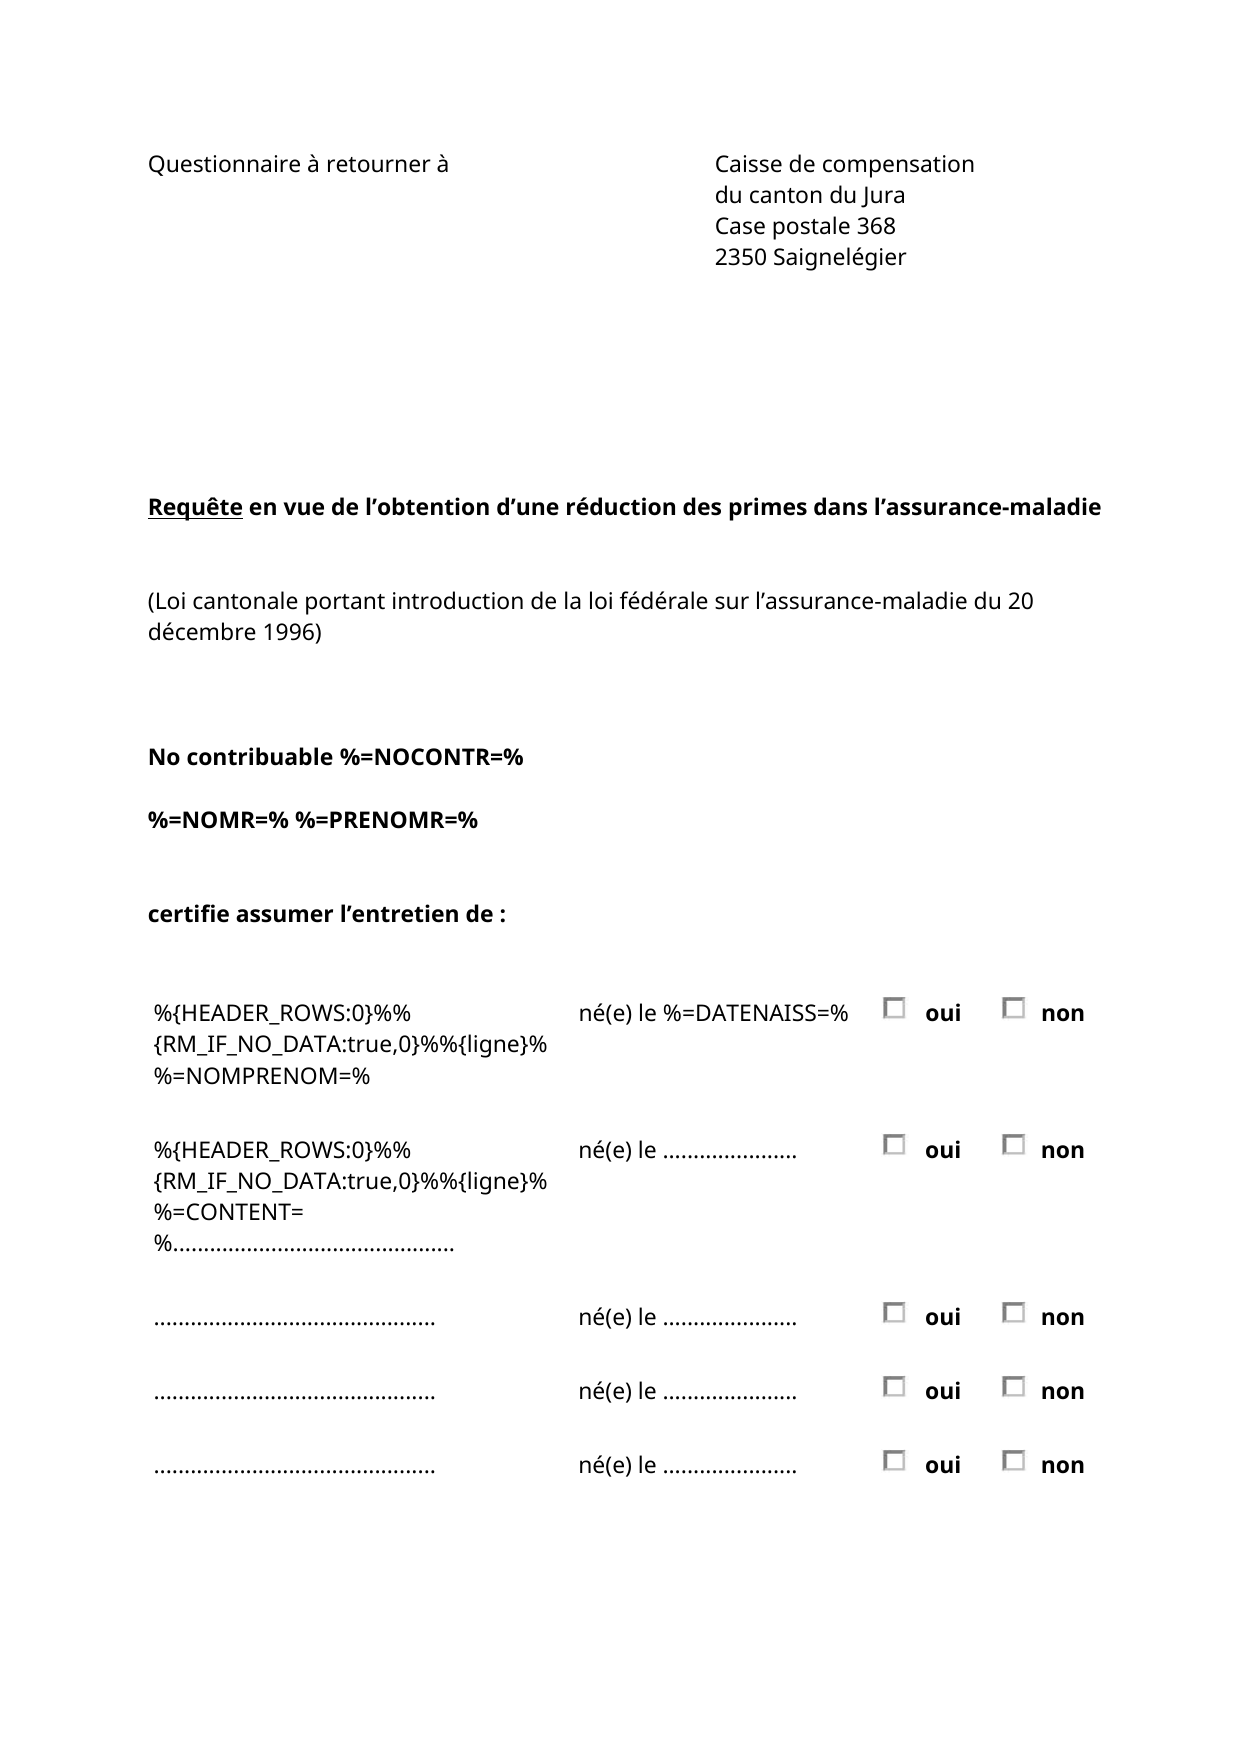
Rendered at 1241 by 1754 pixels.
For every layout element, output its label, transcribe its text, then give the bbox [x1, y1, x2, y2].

picture [1001, 1449, 1029, 1473]
text %=NOMR=% %=PRENOMR=% [148, 804, 1122, 835]
table_cell né(e) le …................... [573, 1264, 875, 1338]
picture [881, 1133, 909, 1157]
table_header [875, 1134, 919, 1264]
table_cell [994, 1264, 1035, 1338]
table_header oui [919, 991, 994, 1097]
text No contribuable %=NOCONTR=% [148, 741, 1122, 773]
table_cell .............................................. [148, 1412, 572, 1486]
table_cell [875, 1338, 919, 1412]
table_header né(e) le %=DATENAISS=% [573, 991, 875, 1097]
text Case postale 368 [148, 210, 1122, 241]
table_cell .............................................. [148, 1264, 572, 1338]
picture [881, 997, 909, 1021]
table_cell [875, 1412, 919, 1486]
picture [1001, 1133, 1029, 1157]
table_header %{HEADER_ROWS:0}%%{RM_IF_NO_DATA:true,0}%%{ligne}%%=CONTENT=%.............................................. [148, 1128, 572, 1264]
table_cell né(e) le …................... [573, 1338, 875, 1412]
picture [1001, 1301, 1029, 1325]
text Requête en vue de l’obtention d’une réduction des primes dans l’assurance-maladie [148, 491, 1122, 523]
table_cell non [1035, 1412, 1116, 1486]
table_cell non [1035, 1338, 1116, 1412]
text 2350 Saignelégier [148, 241, 1122, 273]
text (Loi cantonale portant introduction de la loi fédérale sur l’assurance-maladie du 20 décembre 1996) [148, 585, 1122, 648]
table_header [875, 991, 919, 1097]
table_cell oui [919, 1264, 994, 1338]
table_header oui [919, 1128, 994, 1264]
table_header %{HEADER_ROWS:0}%%{RM_IF_NO_DATA:true,0}%%{ligne}%%=NOMPRENOM=% [148, 991, 572, 1097]
table_header [994, 1128, 1035, 1133]
table_cell [994, 1412, 1035, 1486]
text certifie assumer l’entretien de : [148, 898, 1122, 929]
text du canton du Jura [148, 179, 1122, 210]
picture [881, 1375, 909, 1399]
table_header [994, 991, 1035, 1097]
table_cell non [1035, 1264, 1116, 1338]
picture [1001, 997, 1029, 1021]
table_cell [875, 1264, 919, 1338]
table_header né(e) le …................... [573, 1128, 875, 1264]
picture [881, 1449, 909, 1473]
picture [1001, 1375, 1029, 1399]
table_cell oui [919, 1412, 994, 1486]
picture [881, 1301, 909, 1325]
table_header non [1035, 1128, 1116, 1264]
table_header [875, 1128, 919, 1133]
table_cell .............................................. [148, 1338, 572, 1412]
table_cell [994, 1338, 1035, 1412]
table_header non [1035, 991, 1116, 1097]
table_cell oui [919, 1338, 994, 1412]
table_header [994, 1134, 1035, 1264]
text Questionnaire à retourner à Caisse de compensation [148, 148, 1122, 179]
table_cell né(e) le …................... [573, 1412, 875, 1486]
